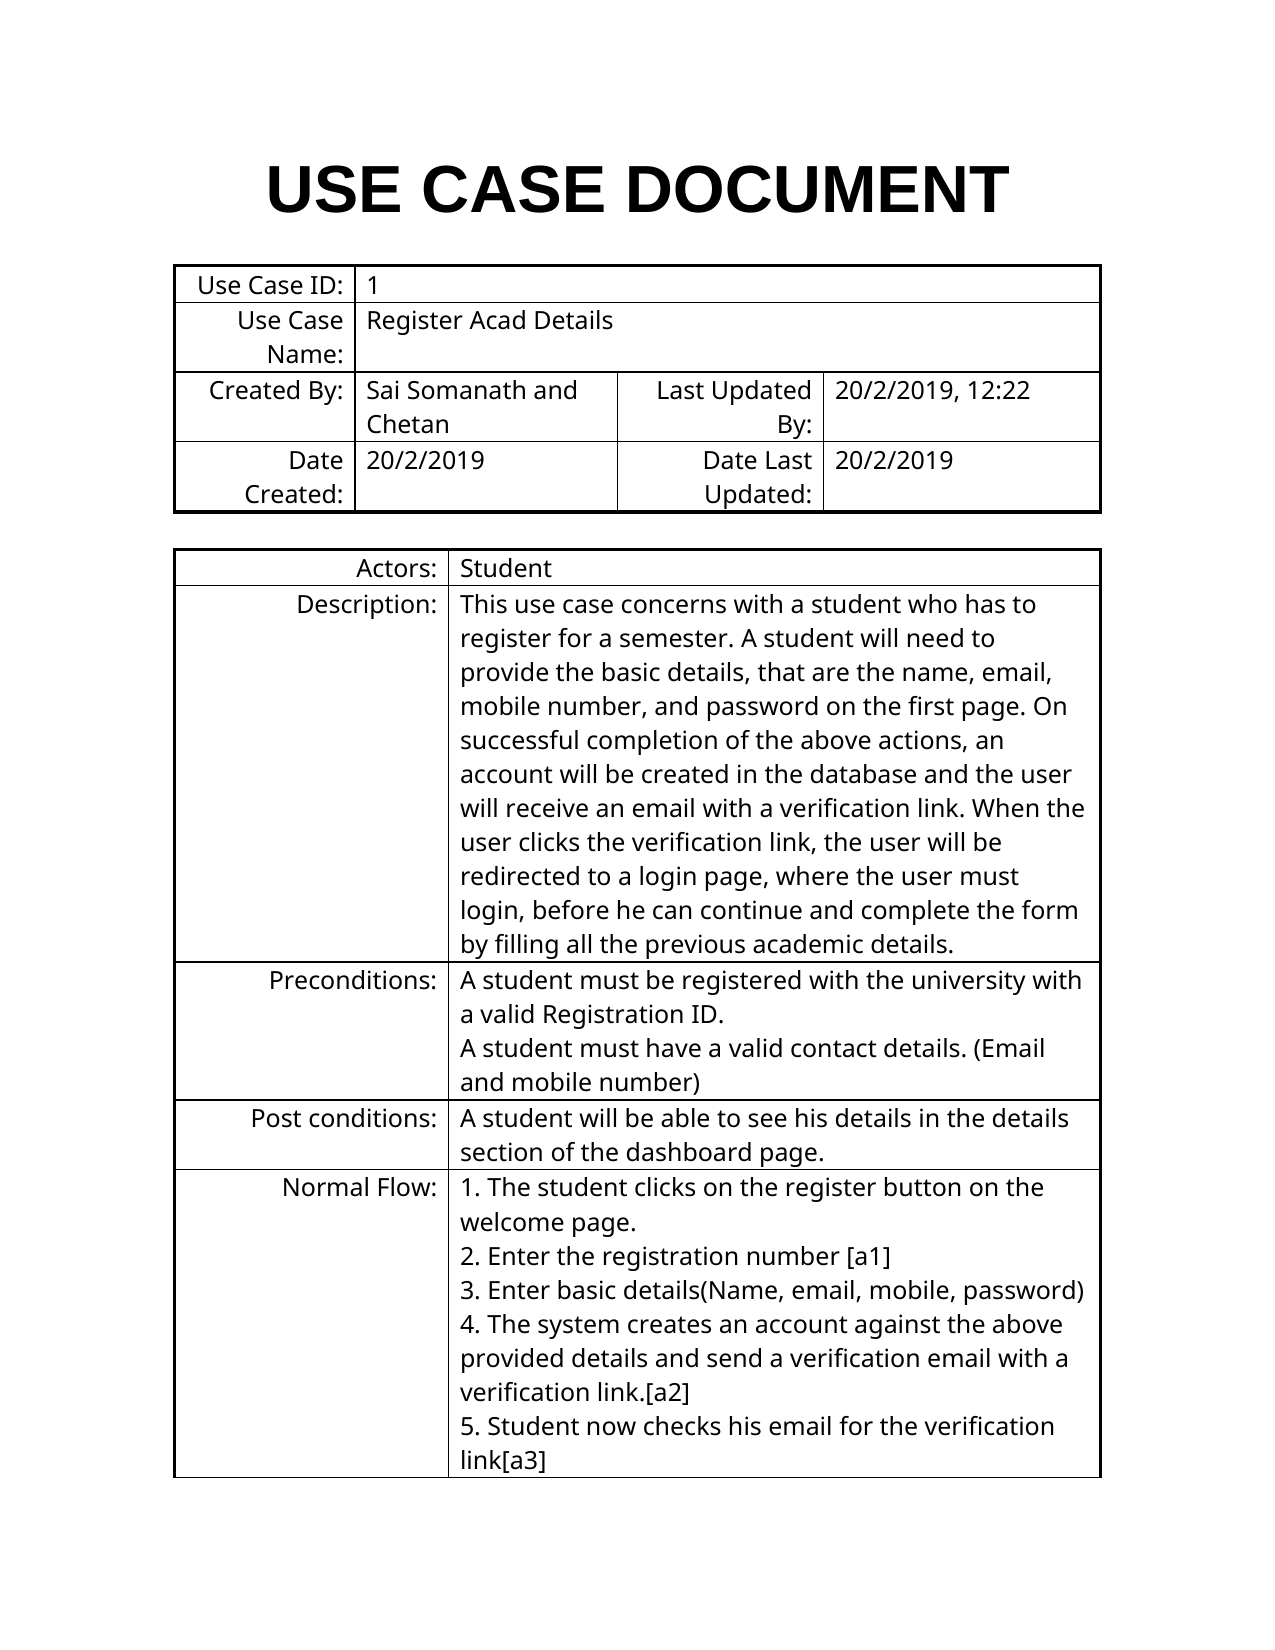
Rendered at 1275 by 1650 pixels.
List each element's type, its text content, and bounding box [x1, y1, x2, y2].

table_cell Created By: [176, 373, 354, 441]
table_cell A student will be able to see his details in the details section of the dashboard page. [449, 1101, 1099, 1168]
table_cell This use case concerns with a student who has to register for a semester. A student will need to provide the basic details, that are the name, email, mobile number, and password on the first page. On successful completion of the above actions, an account will be created in the database and the user will receive an email with a verification link. When the user clicks the verification link, the user will be redirected to a login page, where the user must login, before he can continue and complete the form by filling all the previous academic details. [449, 586, 1099, 961]
table_cell Normal Flow: [176, 1170, 448, 1477]
table_cell Date Last Updated: [618, 442, 823, 510]
table_cell 20/2/2019, 12:22 [824, 373, 1099, 441]
table_cell 20/2/2019 [824, 442, 1099, 510]
table_header Use Case ID: [176, 267, 354, 301]
table_header Actors: [176, 551, 448, 585]
table_cell Use Case Name: [176, 303, 354, 371]
table_cell Last Updated By: [618, 373, 823, 441]
table_cell A student must be registered with the university with a valid Registration ID. A student must have a valid contact details. (Email and mobile number) [449, 963, 1099, 1099]
table_header Student [449, 551, 1099, 585]
table_cell Description: [176, 586, 448, 961]
subtitle USE CASE DOCUMENT [187, 150, 1087, 227]
table_cell 20/2/2019 [356, 442, 617, 510]
table_cell Register Acad Details [356, 303, 1099, 371]
table_header 1 [356, 267, 1099, 301]
table_cell Sai Somanath and Chetan [356, 373, 617, 441]
table_cell Preconditions: [176, 963, 448, 1099]
table_cell Post conditions: [176, 1101, 448, 1168]
table_cell Date Created: [176, 442, 354, 510]
table_cell 1. The student clicks on the register button on the welcome page. 2. Enter the registration number [a1] 3. Enter basic details(Name, email, mobile, password) 4. The system creates an account against the above provided details and send a verification email with a verification link.[a2] 5. Student now checks his email for the verification link[a3] [449, 1170, 1099, 1477]
